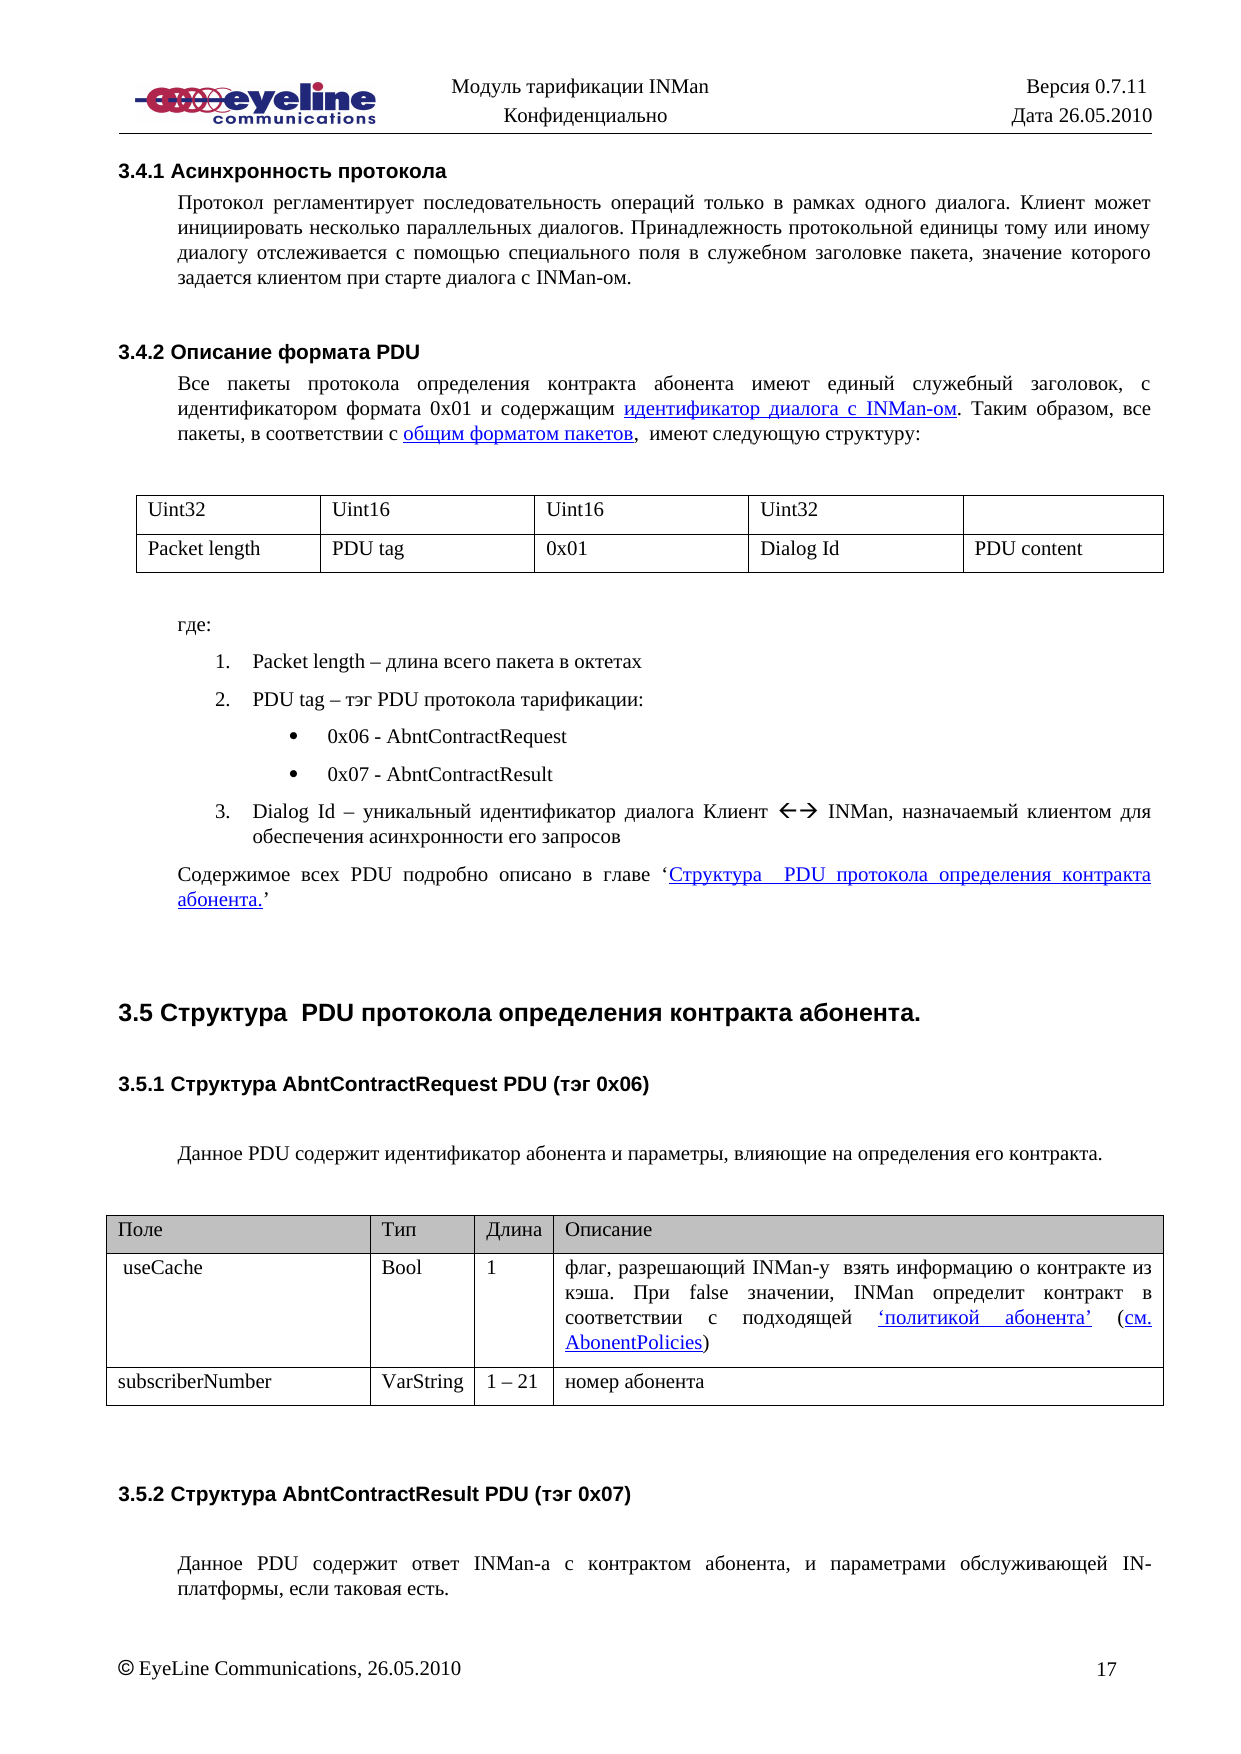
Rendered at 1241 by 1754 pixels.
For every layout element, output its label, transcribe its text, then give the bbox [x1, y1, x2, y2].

table_header Uint16 [321, 496, 534, 534]
subtitle Структура AbntContractResult PDU (тэг 0x07) [118, 1481, 1151, 1506]
table_cell useCache [107, 1254, 370, 1367]
table_cell номер абонента [554, 1368, 1163, 1405]
table_header Поле [107, 1216, 370, 1253]
table_cell Packet length [137, 535, 320, 572]
subtitle Асинхронность протокола [118, 158, 1151, 183]
list Packet length – длина всего пакета в октетах [215, 648, 1151, 673]
text Все пакеты протокола определения контракта абонента имеют единый служебный заголовок, с идентификатором формата 0x01 и содержащим идентификатор диалога с INMan-ом. Таким образом, все пакеты, в соответствии с общим форматом пакетов, имеют следующую структуру: [177, 370, 1151, 445]
table_cell флаг, разрешающий INMan-у взять информацию о контракте из кэша. При false значении, INMan определит контракт в соответствии с подходящей ‘политикой абонента’ (см. AbonentPolicies) [554, 1254, 1163, 1367]
list PDU tag – тэг PDU протокола тарификации: [215, 686, 1151, 711]
table_header Uint16 [535, 496, 748, 534]
list 0x07 - AbntContractResult [290, 761, 1151, 786]
table_header Uint32 [137, 496, 320, 534]
table_cell 1 [475, 1254, 553, 1367]
table_header [964, 496, 1163, 534]
picture [135, 82, 376, 124]
list Dialog Id – уникальный идентификатор диалога Клиент  INMan, назначаемый клиентом для обеспечения асинхронности его запросов [215, 798, 1151, 848]
text Данное PDU содержит идентификатор абонента и параметры, влияющие на определения его контракта. [177, 1139, 1151, 1164]
subtitle Структура PDU протокола определения контракта абонента. [118, 998, 1151, 1027]
subtitle Структура AbntContractRequest PDU (тэг 0x06) [118, 1071, 1151, 1096]
table_cell Bool [371, 1254, 474, 1367]
table_header Длина [475, 1216, 553, 1253]
table_header Описание [554, 1216, 1163, 1253]
text где: [177, 611, 1151, 636]
subtitle Описание формата PDU [118, 339, 1151, 364]
list 0x06 - AbntContractRequest [290, 723, 1151, 748]
table_cell 1 – 21 [475, 1368, 553, 1405]
table_cell VarString [371, 1368, 474, 1405]
table_cell PDU content [964, 535, 1163, 572]
table_cell PDU tag [321, 535, 534, 572]
table_header Тип [371, 1216, 474, 1253]
text Протокол регламентирует последовательность операций только в рамках одного диалога. Клиент может инициировать несколько параллельных диалогов. Принадлежность протокольной единицы тому или иному диалогу отслеживается с помощью специального поля в служебном заголовке пакета, значение которого задается клиентом при старте диалога с INMan-ом. [177, 189, 1151, 289]
table_cell Dialog Id [749, 535, 963, 572]
text Содержимое всех PDU подробно описано в главе ‘Структура PDU протокола определения контракта абонента.’ [177, 861, 1151, 911]
table_header Uint32 [749, 496, 963, 534]
table_cell 0x01 [535, 535, 748, 572]
table_cell subscriberNumber [107, 1368, 370, 1405]
text Данное PDU содержит ответ INMan-a с контрактом абонента, и параметрами обслуживающей IN-платформы, если таковая есть. [177, 1550, 1151, 1600]
